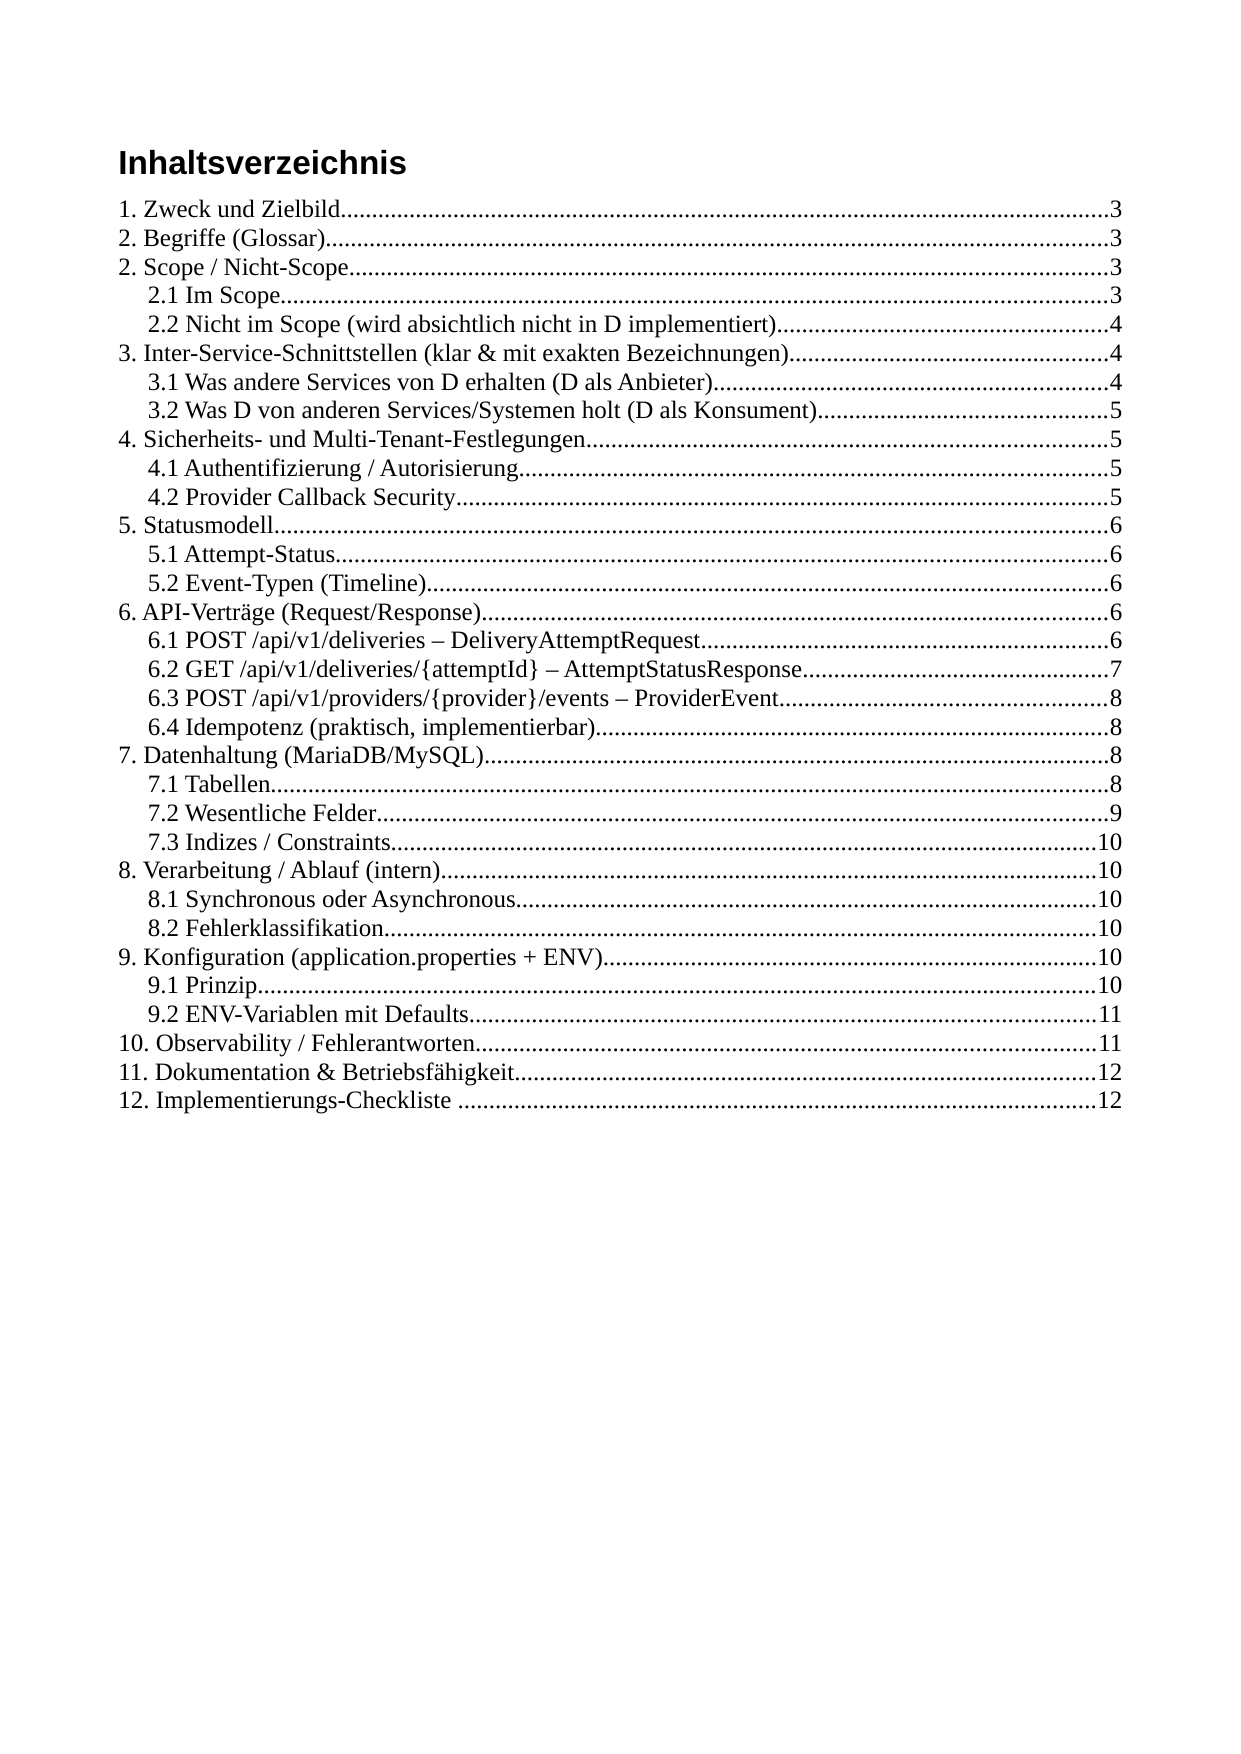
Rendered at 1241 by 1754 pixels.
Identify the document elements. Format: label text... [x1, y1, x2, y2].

text 5.1 Attempt-Status 6 [148, 539, 1122, 568]
text 3. Inter-Service-Schnittstellen (klar & mit exakten Bezeichnungen) 4 [118, 338, 1122, 367]
text 2. Scope / Nicht-Scope 3 [118, 252, 1122, 280]
text 4.1 Authentifizierung / Autorisierung 5 [148, 453, 1122, 482]
text 6.1 POST /api/v1/deliveries – DeliveryAttemptRequest 6 [148, 625, 1122, 654]
text 9. Konfiguration (application.properties + ENV) 10 [118, 942, 1122, 970]
text 2.2 Nicht im Scope (wird absichtlich nicht in D implementiert) 4 [148, 309, 1122, 338]
text 3.1 Was andere Services von D erhalten (D als Anbieter) 4 [148, 367, 1122, 395]
text 6.3 POST /api/v1/providers/{provider}/events – ProviderEvent 8 [148, 683, 1122, 712]
text 2. Begriffe (Glossar) 3 [118, 223, 1122, 252]
text 11. Dokumentation & Betriebsfähigkeit 12 [118, 1057, 1122, 1085]
text 8. Verarbeitung / Ablauf (intern) 10 [118, 855, 1122, 884]
text 4.2 Provider Callback Security 5 [148, 482, 1122, 510]
text 7.1 Tabellen 8 [148, 769, 1122, 798]
text 6.4 Idempotenz (praktisch, implementierbar) 8 [148, 712, 1122, 740]
text 8.2 Fehlerklassifikation 10 [148, 913, 1122, 942]
text 1. Zweck und Zielbild 3 [118, 194, 1122, 223]
text 12. Implementierungs-Checkliste 12 [118, 1085, 1122, 1114]
text 5.2 Event-Typen (Timeline) 6 [148, 568, 1122, 597]
text 7.2 Wesentliche Felder 9 [148, 798, 1122, 827]
text 7. Datenhaltung (MariaDB/MySQL) 8 [118, 740, 1122, 769]
subtitle Inhaltsverzeichnis [118, 143, 1122, 182]
text 5. Statusmodell 6 [118, 510, 1122, 539]
text 6. API-Verträge (Request/Response) 6 [118, 597, 1122, 625]
text 6.2 GET /api/v1/deliveries/{attemptId} – AttemptStatusResponse 7 [148, 654, 1122, 683]
text 9.1 Prinzip 10 [148, 970, 1122, 999]
text 3.2 Was D von anderen Services/Systemen holt (D als Konsument) 5 [148, 395, 1122, 424]
text 4. Sicherheits- und Multi-Tenant-Festlegungen 5 [118, 424, 1122, 453]
text 7.3 Indizes / Constraints 10 [148, 827, 1122, 855]
text 10. Observability / Fehlerantworten 11 [118, 1028, 1122, 1057]
text 8.1 Synchronous oder Asynchronous 10 [148, 884, 1122, 913]
text 2.1 Im Scope 3 [148, 280, 1122, 309]
text 9.2 ENV-Variablen mit Defaults 11 [148, 999, 1122, 1028]
